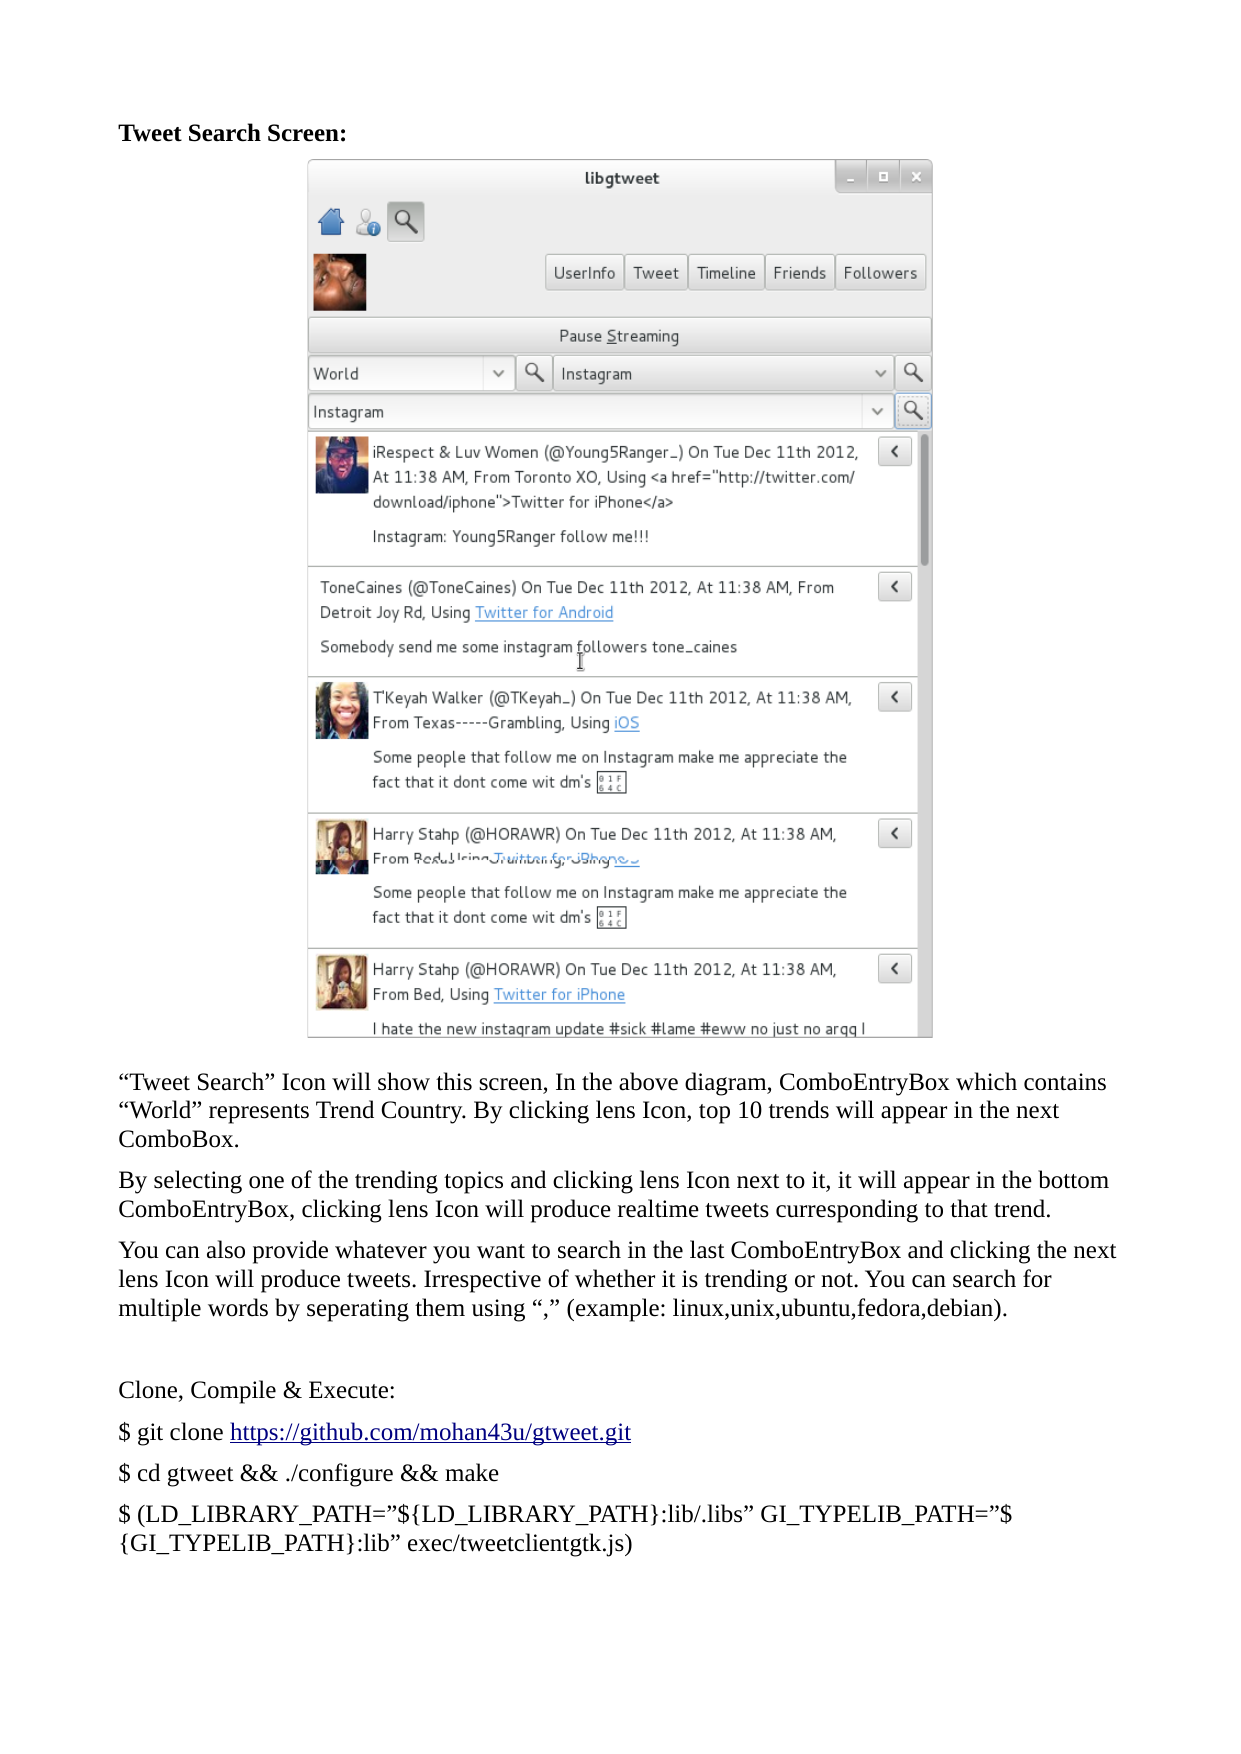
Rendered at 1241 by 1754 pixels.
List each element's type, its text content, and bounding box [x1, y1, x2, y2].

text $ (LD_LIBRARY_PATH=”${LD_LIBRARY_PATH}:lib/.libs” GI_TYPELIB_PATH=”${GI_TYPELIB_PATH}:lib” exec/tweetclientgtk.js) [118, 1499, 1122, 1557]
text Tweet Search Screen: [118, 118, 1122, 147]
picture [307, 159, 933, 1038]
text By selecting one of the trending topics and clicking lens Icon next to it, it will appear in the bottom ComboEntryBox, clicking lens Icon will produce realtime tweets curresponding to that trend. [118, 1166, 1122, 1223]
text Clone, Compile & Execute: [118, 1376, 1122, 1404]
text $ cd gtweet && ./configure && make [118, 1458, 1122, 1487]
text “Tweet Search” Icon will show this screen, In the above diagram, ComboEntryBox which contains “World” represents Trend Country. By clicking lens Icon, top 10 trends will appear in the next ComboBox. [118, 1067, 1122, 1153]
text $ git clone https://github.com/mohan43u/gtweet.git [118, 1417, 1122, 1446]
text You can also provide whatever you want to search in the last ComboEntryBox and clicking the next lens Icon will produce tweets. Irrespective of whether it is trending or not. You can search for multiple words by seperating them using “,” (example: linux,unix,ubuntu,fedora,debian). [118, 1236, 1122, 1322]
